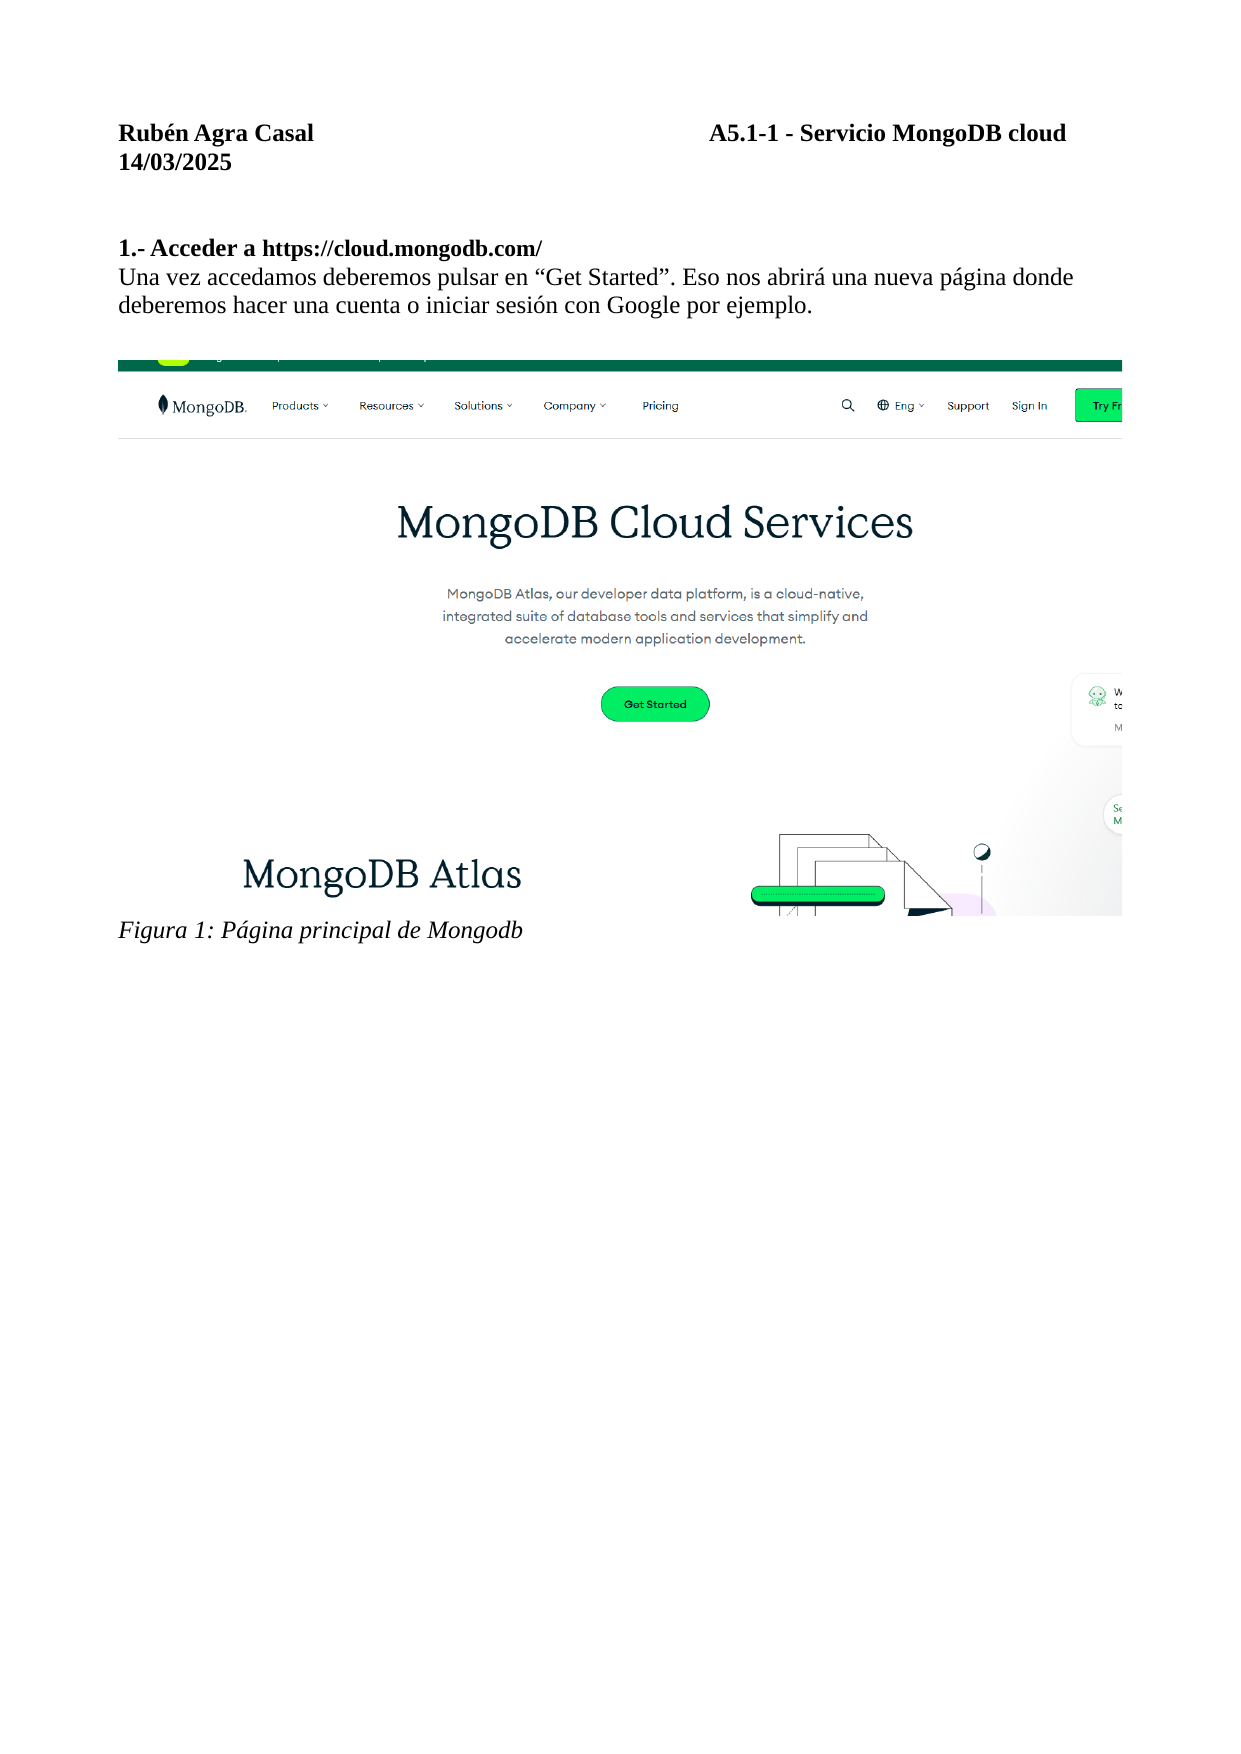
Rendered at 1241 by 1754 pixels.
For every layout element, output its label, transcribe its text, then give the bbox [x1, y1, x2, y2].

picture [118, 360, 1123, 916]
text Figura 1: Página principal de Mongodb [118, 916, 1122, 944]
text Una vez accedamos deberemos pulsar en “Get Started”. Eso nos abrirá una nueva página donde deberemos hacer una cuenta o iniciar sesión con Google por ejemplo. [118, 262, 1122, 319]
text Rubén Agra Casal A5.1-1 - Servicio MongoDB cloud [118, 118, 1122, 147]
text 1.- Acceder a https://cloud.mongodb.com/ [118, 233, 1122, 262]
text 14/03/2025 [118, 147, 1122, 176]
